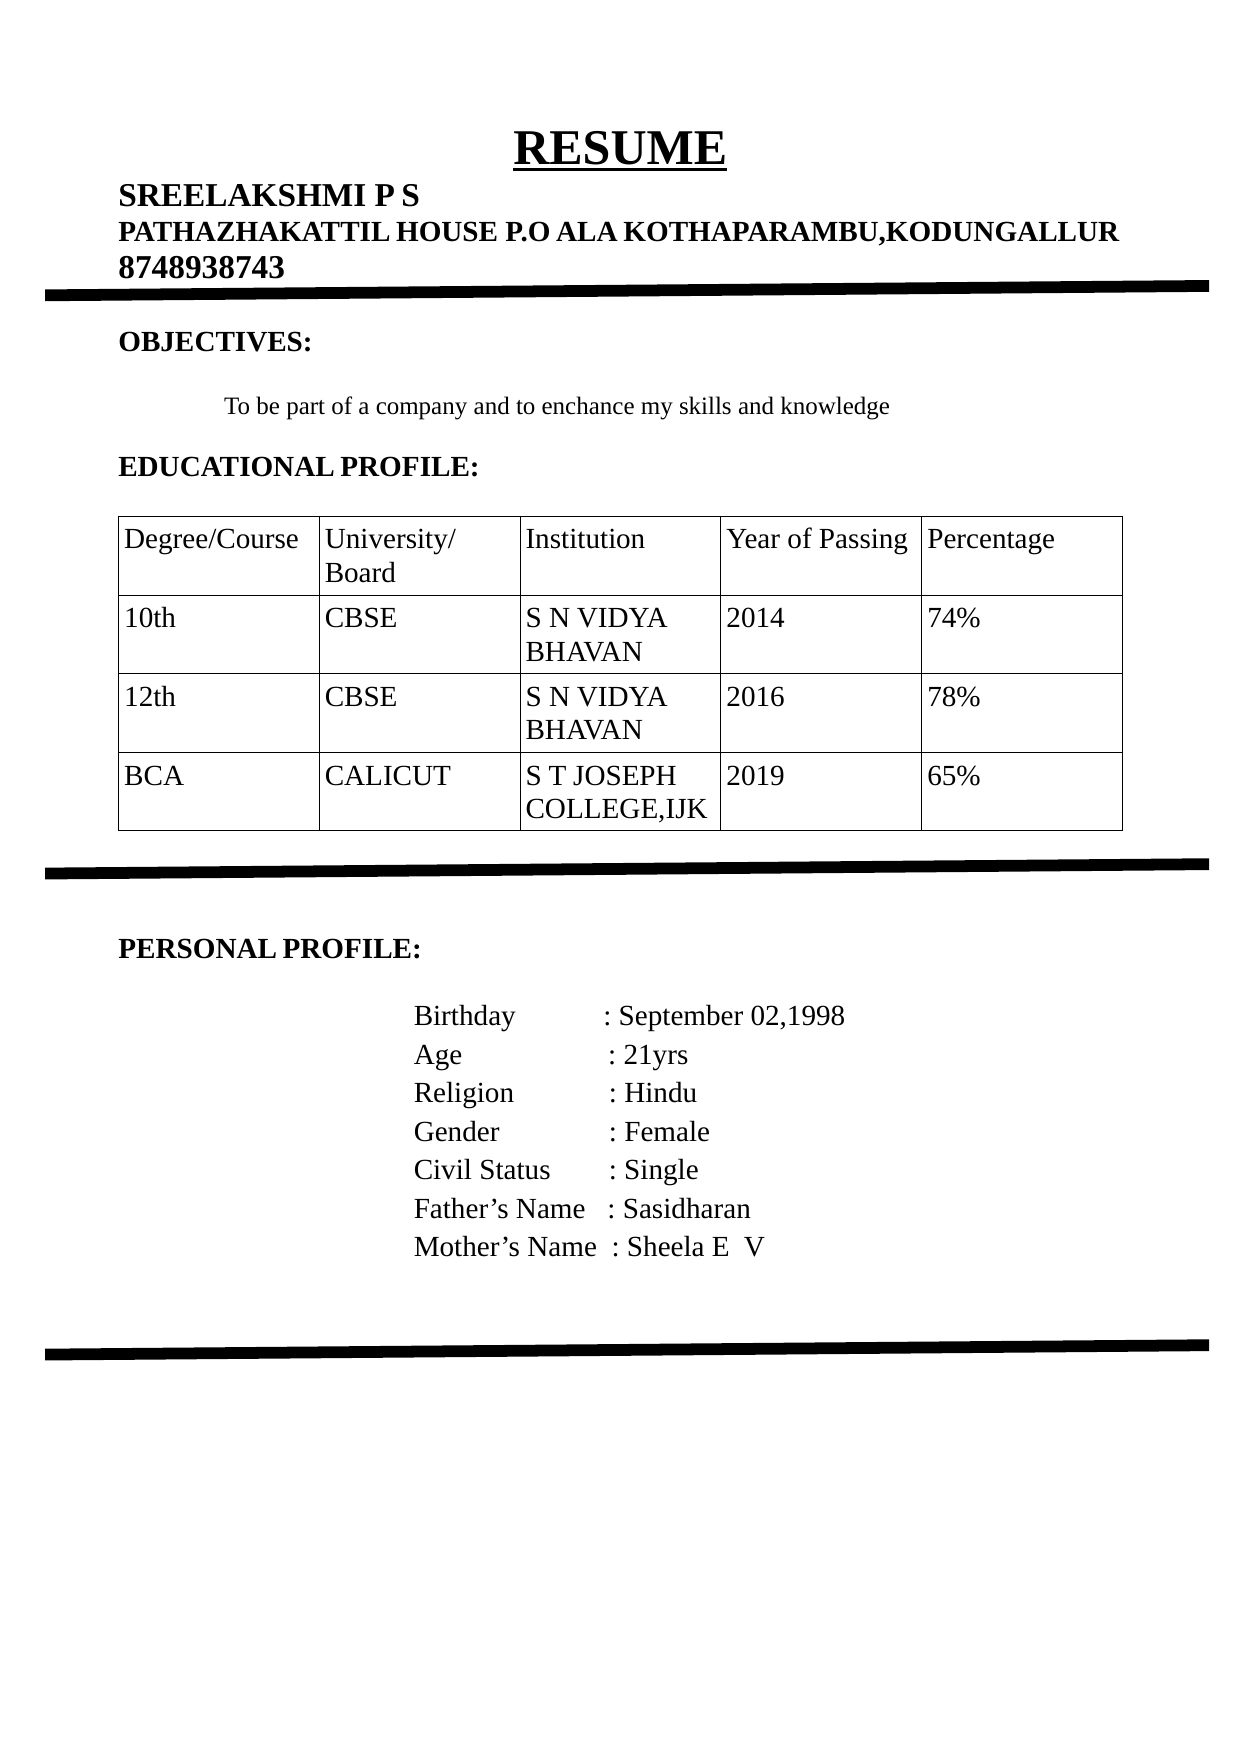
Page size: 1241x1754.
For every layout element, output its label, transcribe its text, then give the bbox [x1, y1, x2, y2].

text PATHAZHAKATTIL HOUSE P.O ALA KOTHAPARAMBU,KODUNGALLUR [118, 214, 1122, 247]
text Mother’s Name : Sheela E V [413, 1229, 1122, 1263]
table_header Percentage [922, 517, 1122, 594]
table_cell S N VIDYA BHAVAN [521, 674, 720, 752]
table_header Degree/Course [119, 517, 319, 594]
text RESUME [118, 118, 1122, 176]
table_cell 78% [922, 674, 1122, 752]
text Birthday : September 02,1998 [413, 998, 1122, 1032]
table_cell 12th [119, 674, 319, 752]
table_cell CALICUT [320, 753, 520, 830]
text 8748938743 [118, 247, 1122, 286]
table_cell S T JOSEPH COLLEGE,IJK [521, 753, 720, 830]
text PERSONAL PROFILE: [118, 931, 1122, 965]
table_cell CBSE [320, 674, 520, 752]
table_header University/ Board [320, 517, 520, 594]
table_cell 74% [922, 596, 1122, 673]
table_cell 2019 [721, 753, 921, 830]
table_header Institution [521, 517, 720, 594]
text SREELAKSHMI P S [118, 176, 1122, 214]
table_cell CBSE [320, 596, 520, 673]
table_header Year of Passing [721, 517, 921, 594]
text Gender : Female [413, 1114, 1122, 1147]
text Religion : Hindu [413, 1075, 1122, 1109]
text Father’s Name : Sasidharan [413, 1191, 1122, 1224]
text EDUCATIONAL PROFILE: [118, 449, 1122, 482]
table_cell 65% [922, 753, 1122, 830]
text OBJECTIVES: [118, 324, 1122, 358]
table_cell S N VIDYA BHAVAN [521, 596, 720, 673]
table_cell 2016 [721, 674, 921, 752]
text Age : 21yrs [413, 1037, 1122, 1070]
table_cell 10th [119, 596, 319, 673]
table_cell 2014 [721, 596, 921, 673]
table_cell BCA [119, 753, 319, 830]
text To be part of a company and to enchance my skills and knowledge [118, 391, 1122, 420]
text Civil Status : Single [413, 1152, 1122, 1186]
